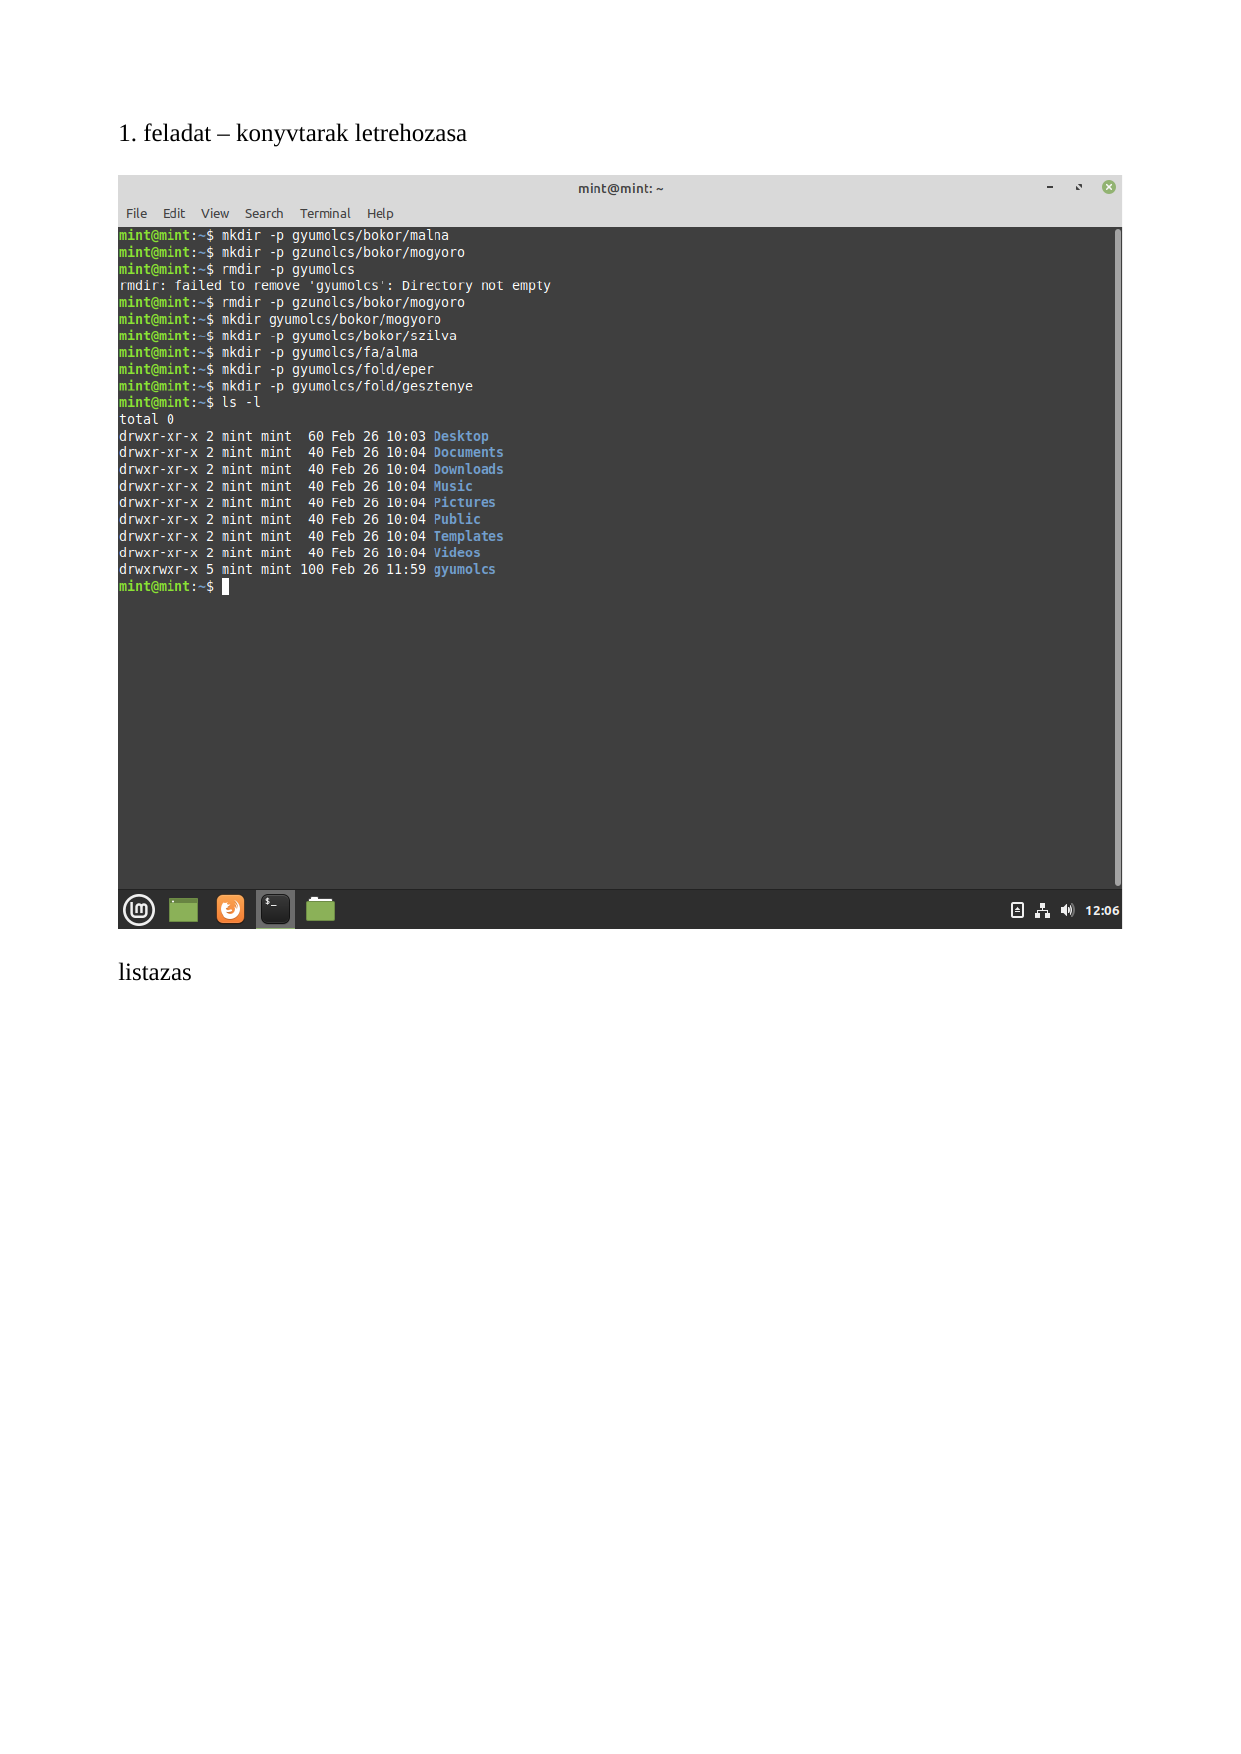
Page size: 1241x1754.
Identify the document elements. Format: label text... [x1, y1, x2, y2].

picture [118, 175, 1123, 929]
text 1. feladat – konyvtarak letrehozasa [118, 118, 1122, 147]
text listazas [118, 929, 1122, 986]
